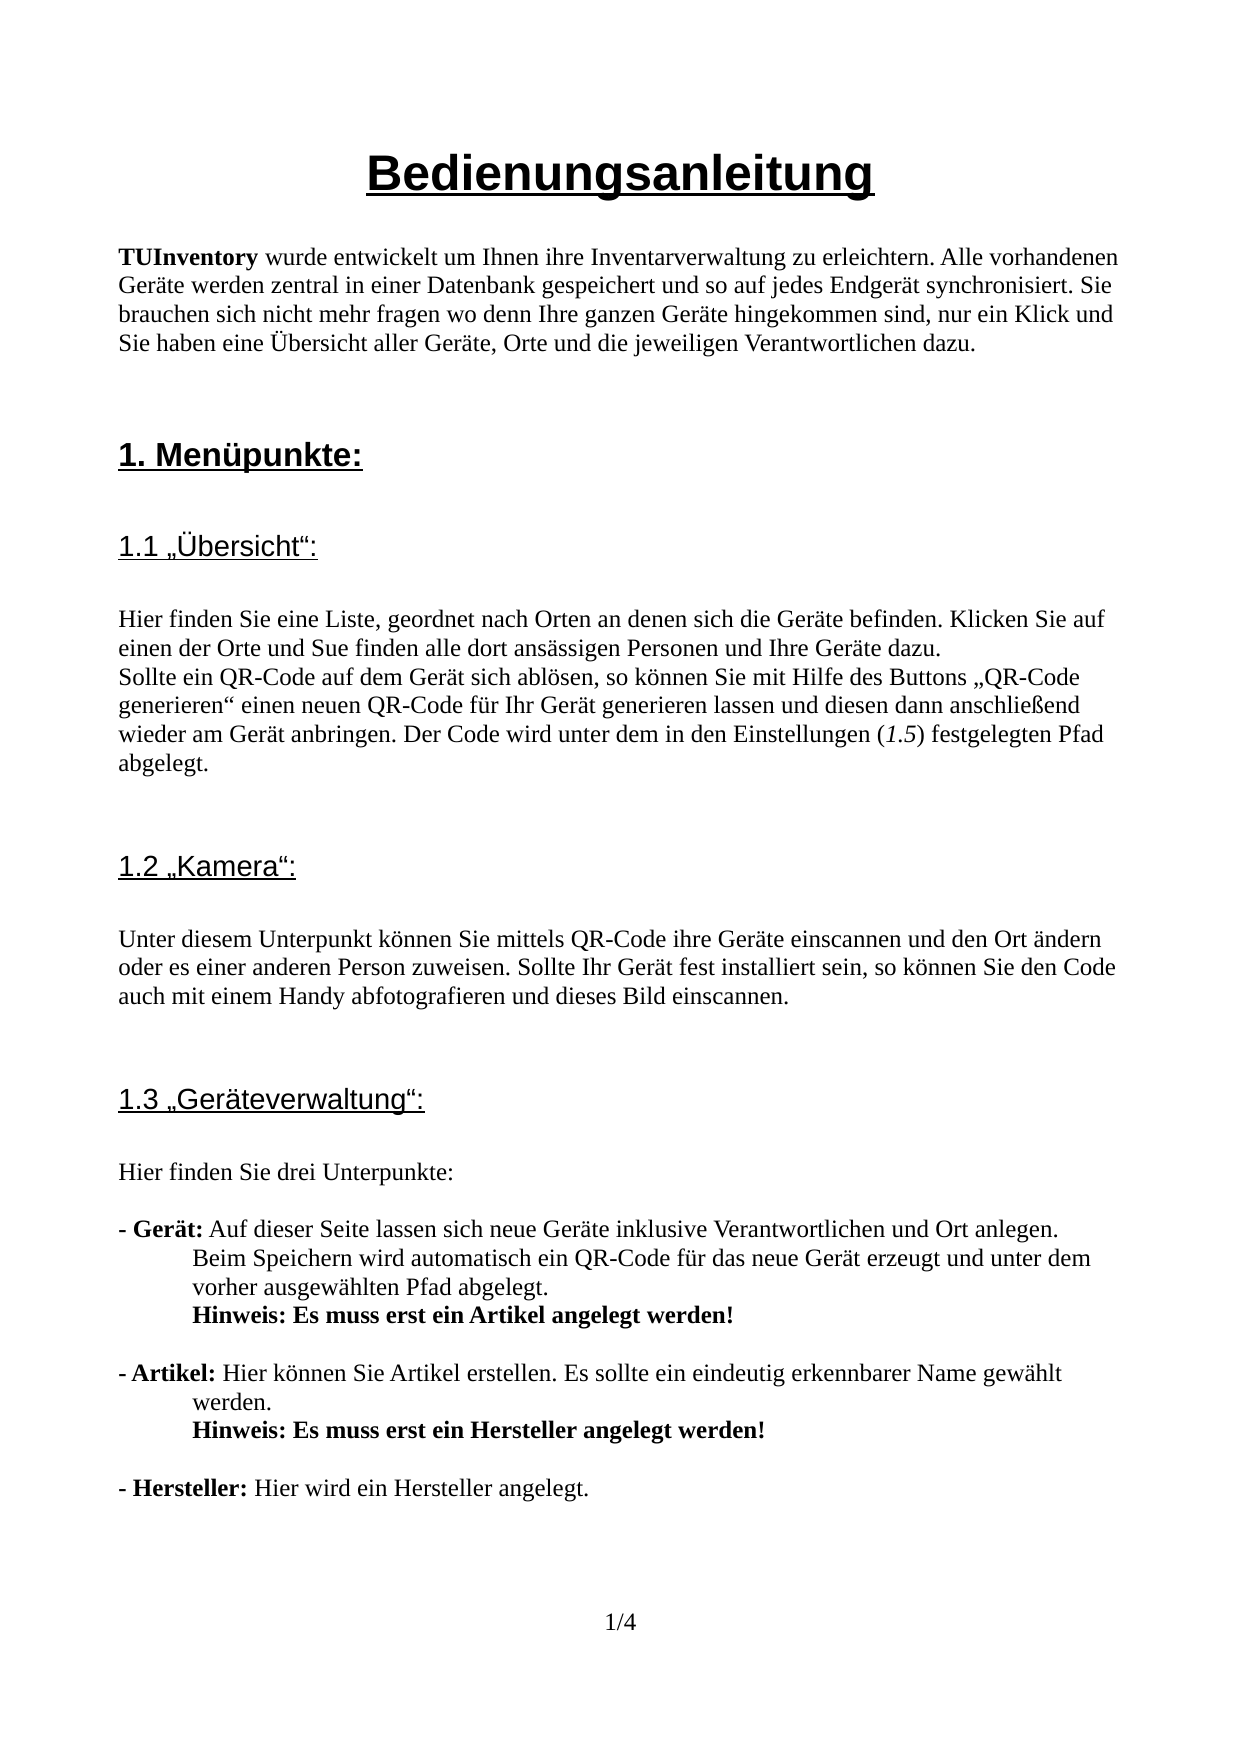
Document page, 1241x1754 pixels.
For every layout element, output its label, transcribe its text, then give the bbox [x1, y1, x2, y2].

text Unter diesem Unterpunkt können Sie mittels QR-Code ihre Geräte einscannen und den Ort ändern oder es einer anderen Person zuweisen. Sollte Ihr Gerät fest installiert sein, so können Sie den Code auch mit einem Handy abfotografieren und dieses Bild einscannen. [118, 924, 1122, 1010]
subtitle 1. Menüpunkte: [118, 435, 1122, 474]
subtitle 1.3 „Geräteverwaltung“: [118, 1082, 1122, 1116]
text - Hersteller: Hier wird ein Hersteller angelegt. [118, 1473, 1122, 1502]
subtitle 1.1 „Übersicht“: [118, 529, 1122, 563]
text Hinweis: Es muss erst ein Artikel angelegt werden! [118, 1301, 1122, 1329]
text Hinweis: Es muss erst ein Hersteller angelegt werden! [118, 1416, 1122, 1444]
text Beim Speichern wird automatisch ein QR-Code für das neue Gerät erzeugt und unter dem vorher ausgewählten Pfad abgelegt. [118, 1243, 1122, 1301]
text Hier finden Sie eine Liste, geordnet nach Orten an denen sich die Geräte befinden. Klicken Sie auf einen der Orte und Sue finden alle dort ansässigen Personen und Ihre Geräte dazu. [118, 604, 1122, 662]
text - Gerät: Auf dieser Seite lassen sich neue Geräte inklusive Verantwortlichen und Ort anlegen. [118, 1214, 1122, 1243]
subtitle Bedienungsanleitung [118, 143, 1122, 201]
text Hier finden Sie drei Unterpunkte: [118, 1157, 1122, 1186]
text Sollte ein QR-Code auf dem Gerät sich ablösen, so können Sie mit Hilfe des Buttons „QR-Code generieren“ einen neuen QR-Code für Ihr Gerät generieren lassen und diesen dann anschließend wieder am Gerät anbringen. Der Code wird unter dem in den Einstellungen (1.5) festgelegten Pfad abgelegt. [118, 662, 1122, 777]
subtitle 1.2 „Kamera“: [118, 849, 1122, 882]
text - Artikel: Hier können Sie Artikel erstellen. Es sollte ein eindeutig erkennbarer Name gewählt werden. [118, 1358, 1122, 1416]
text TUInventory wurde entwickelt um Ihnen ihre Inventarverwaltung zu erleichtern. Alle vorhandenen Geräte werden zentral in einer Datenbank gespeichert und so auf jedes Endgerät synchronisiert. Sie brauchen sich nicht mehr fragen wo denn Ihre ganzen Geräte hingekommen sind, nur ein Klick und Sie haben eine Übersicht aller Geräte, Orte und die jeweiligen Verantwortlichen dazu. [118, 242, 1122, 357]
